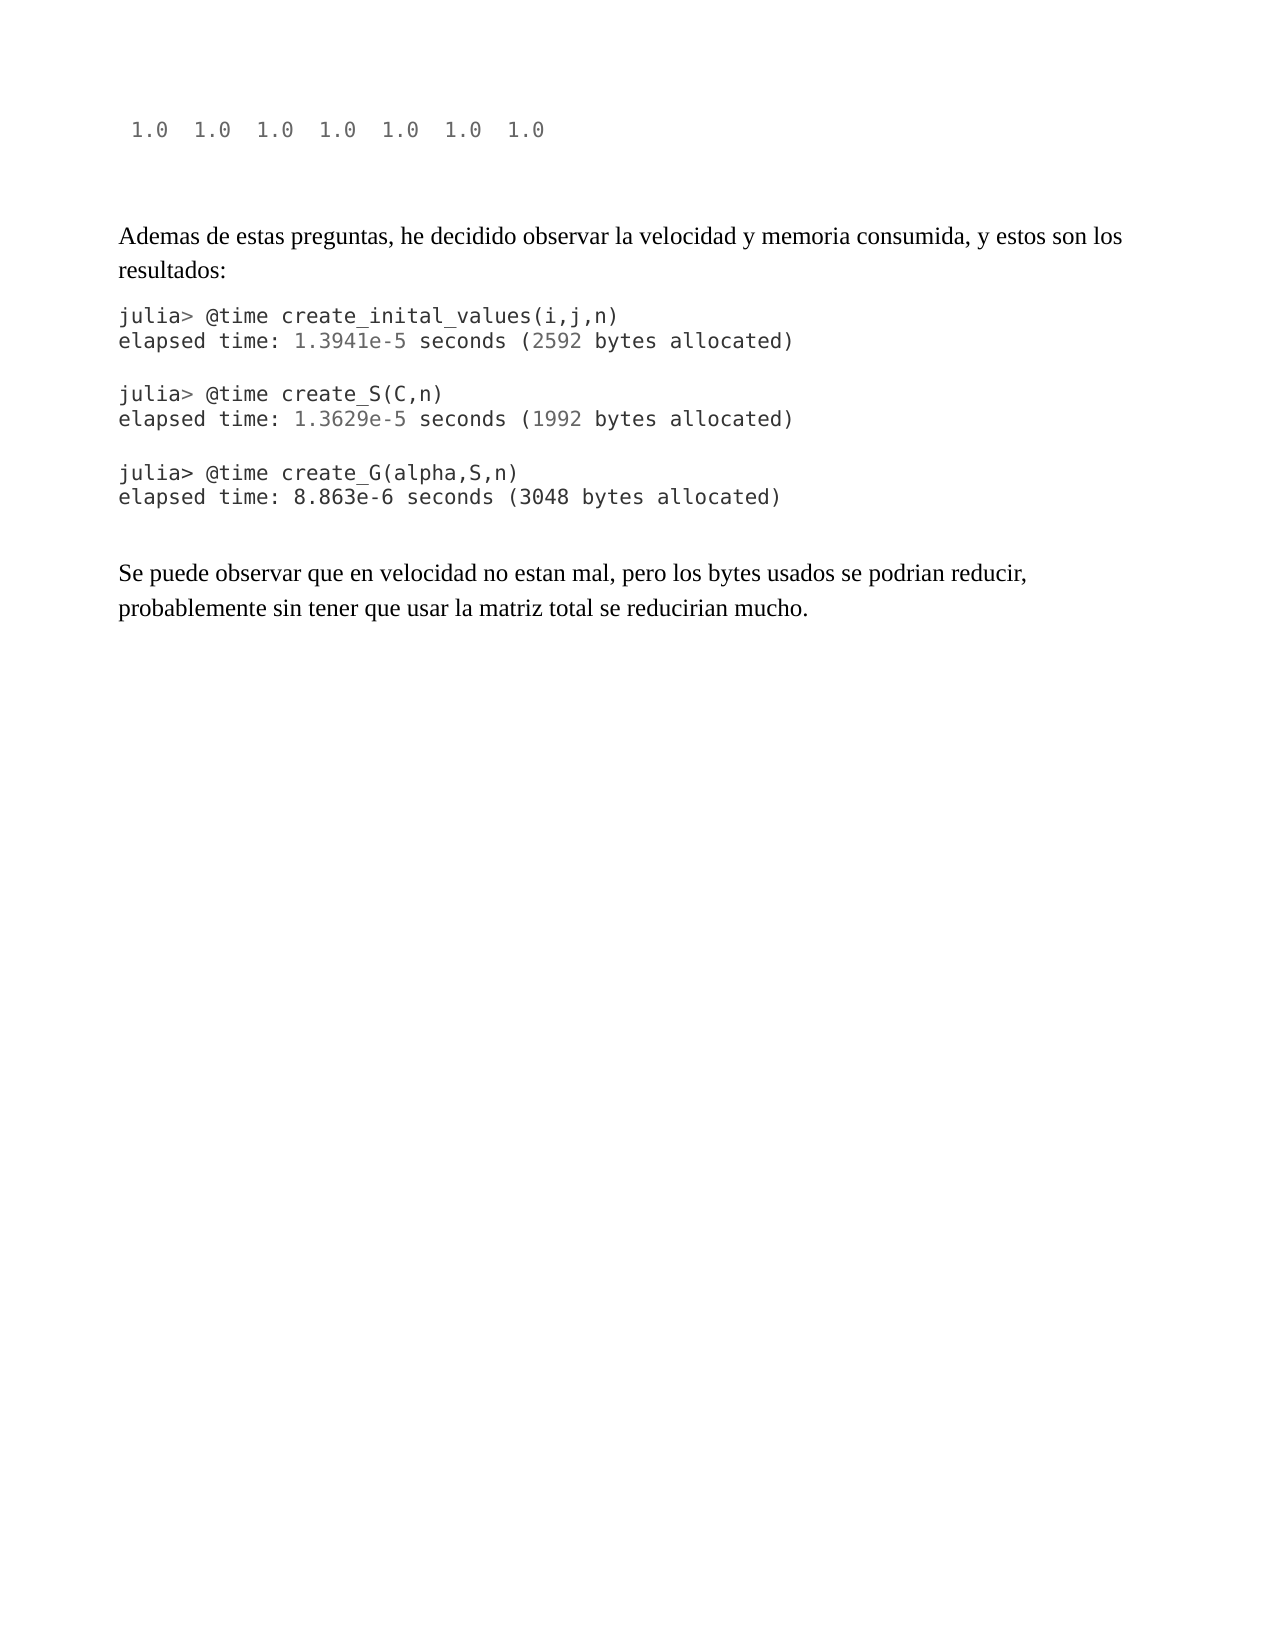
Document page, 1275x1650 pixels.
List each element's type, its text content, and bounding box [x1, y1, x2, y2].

text 1.0 1.0 1.0 1.0 1.0 1.0 1.0 [118, 118, 1157, 142]
text Se puede observar que en velocidad no estan mal, pero los bytes usados se podrian reducir, probablemente sin tener que usar la matriz total se reducirian mucho. [118, 558, 1157, 621]
text Ademas de estas preguntas, he decidido observar la velocidad y memoria consumida, y estos son los resultados: [118, 221, 1157, 284]
text elapsed time: 1.3941e-5 seconds (2592 bytes allocated) [118, 329, 1157, 353]
text julia> @time create_S(C,n) [118, 382, 1157, 407]
text elapsed time: 8.863e-6 seconds (3048 bytes allocated) [118, 485, 1157, 509]
text elapsed time: 1.3629e-5 seconds (1992 bytes allocated) [118, 407, 1157, 431]
text julia> @time create_G(alpha,S,n) [118, 461, 1157, 485]
text julia> @time create_inital_values(i,j,n) [118, 304, 1157, 329]
